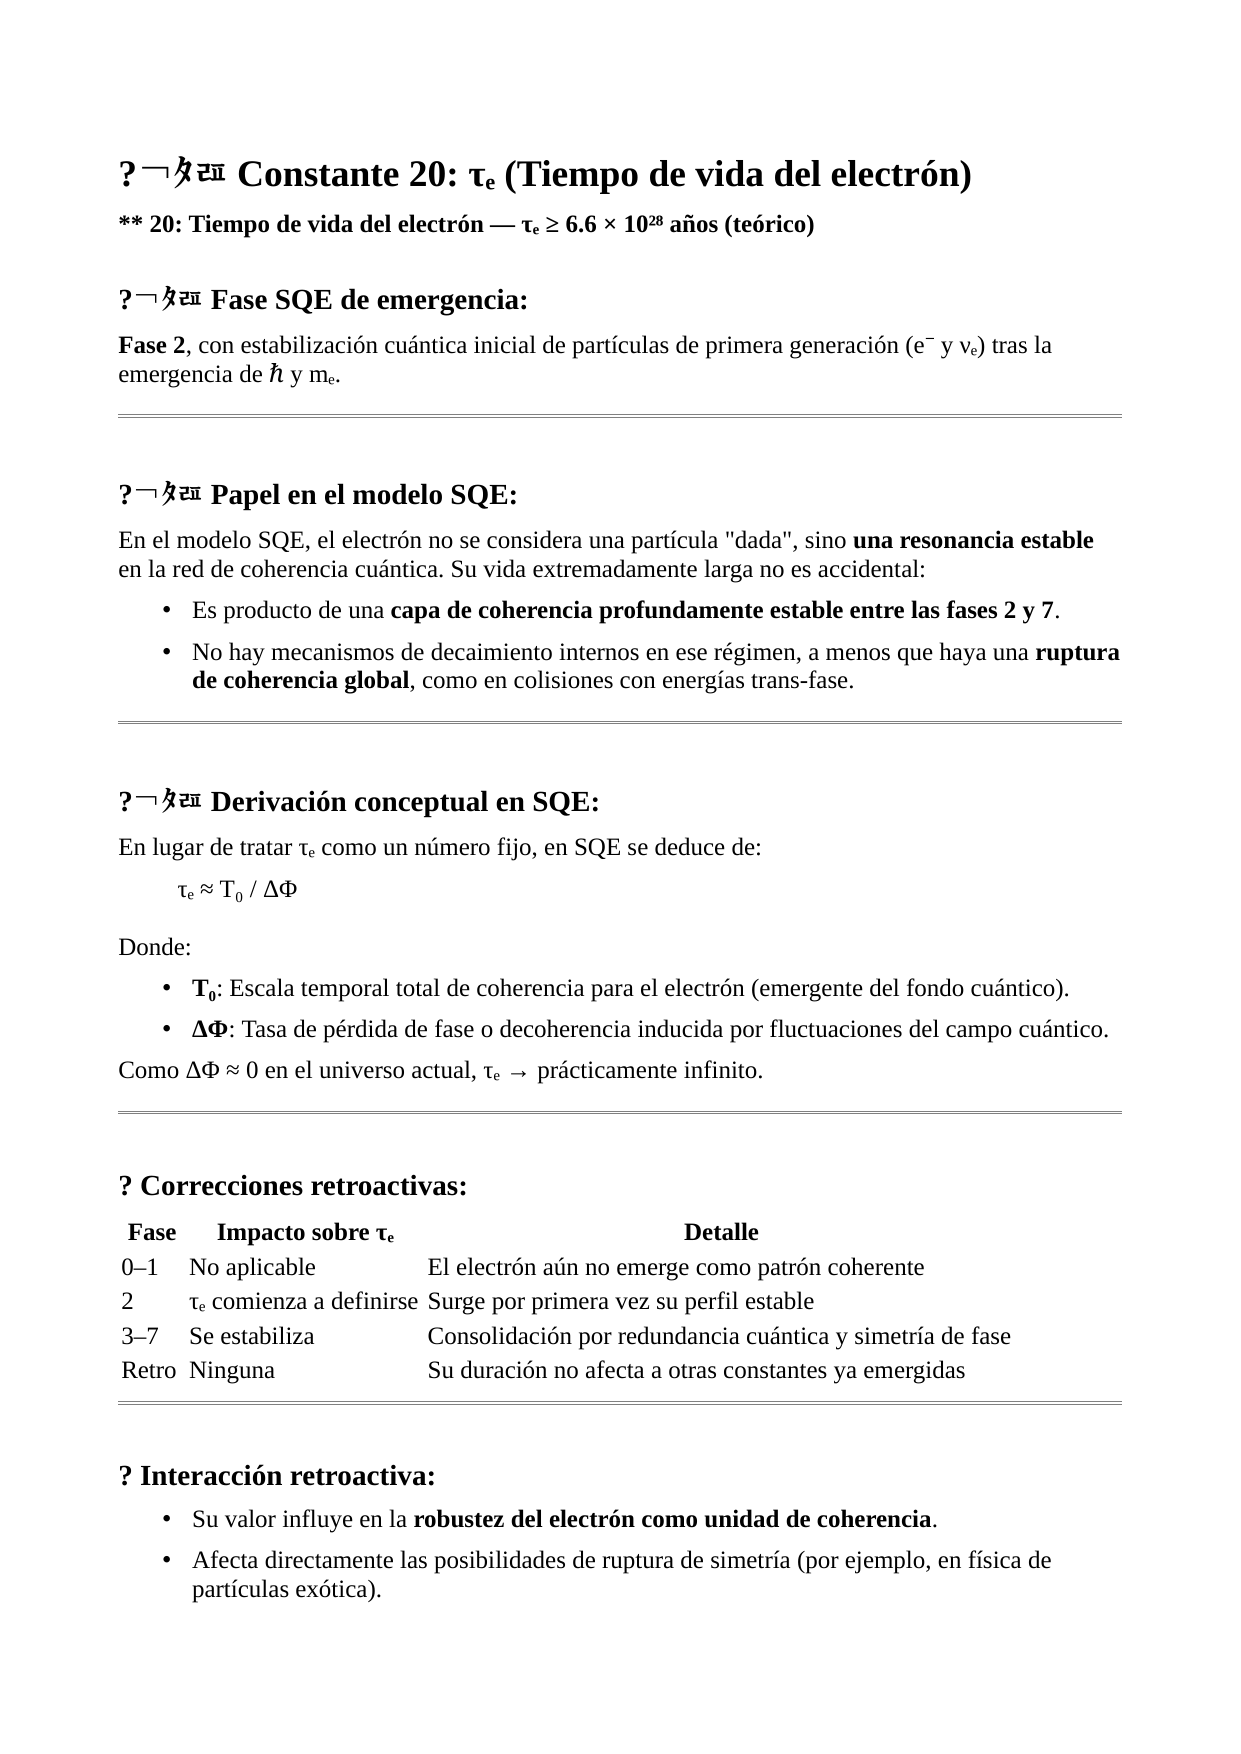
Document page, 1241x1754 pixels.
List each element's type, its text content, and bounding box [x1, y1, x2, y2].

table_cell 0–1 [118, 1249, 186, 1283]
table_cell 3–7 [118, 1318, 186, 1352]
table_header Detalle [425, 1214, 1018, 1249]
list Afecta directamente las posibilidades de ruptura de simetría (por ejemplo, en física de partículas exótica). [162, 1545, 1122, 1603]
subtitle ?￢ﾀﾯDerivación conceptual en SQE: [118, 778, 1122, 820]
table_cell τₑ comienza a definirse [186, 1283, 424, 1318]
text τₑ ≈ T₀ / ΔΦ [177, 874, 1063, 902]
table_cell Se estabiliza [186, 1318, 424, 1352]
list ΔΦ: Tasa de pérdida de fase o decoherencia inducida por fluctuaciones del campo cuántico. [162, 1014, 1122, 1043]
table_cell El electrón aún no emerge como patrón coherente [425, 1249, 1018, 1283]
table_header Fase [118, 1214, 186, 1249]
table_cell Surge por primera vez su perfil estable [425, 1283, 1018, 1318]
list Su valor influye en la robustez del electrón como unidad de coherencia. [162, 1504, 1122, 1533]
subtitle ?￢ﾀﾯConstante 20: τₑ (Tiempo de vida del electrón) [118, 143, 1122, 197]
table_header Impacto sobre τₑ [186, 1214, 424, 1249]
text Donde: [118, 932, 1122, 961]
subtitle ?￢ﾀﾯFase SQE de emergencia: [118, 276, 1122, 318]
text En lugar de tratar τₑ como un número fijo, en SQE se deduce de: [118, 832, 1122, 861]
text Como ΔΦ ≈ 0 en el universo actual, τₑ → prácticamente infinito. [118, 1056, 1122, 1084]
table_cell No aplicable [186, 1249, 424, 1283]
text En el modelo SQE, el electrón no se considera una partícula "dada", sino una resonancia estable en la red de coherencia cuántica. Su vida extremadamente larga no es accidental: [118, 526, 1122, 583]
table_cell Su duración no afecta a otras constantes ya emergidas [425, 1353, 1018, 1387]
list No hay mecanismos de decaimiento internos en ese régimen, a menos que haya una ruptura de coherencia global, como en colisiones con energías trans-fase. [162, 637, 1122, 694]
subtitle ?￢ﾀﾯPapel en el modelo SQE: [118, 471, 1122, 513]
text ** 20: Tiempo de vida del electrón — τₑ ≥ 6.6 × 10²⁸ años (teórico) [118, 209, 1122, 238]
table_cell Ninguna [186, 1353, 424, 1387]
list Es producto de una capa de coherencia profundamente estable entre las fases 2 y 7. [162, 596, 1122, 624]
list T₀: Escala temporal total de coherencia para el electrón (emergente del fondo cuántico). [162, 973, 1122, 1002]
text Fase 2, con estabilización cuántica inicial de partículas de primera generación (e⁻ y νₑ) tras la emergencia de ℏ y mₑ. [118, 330, 1122, 388]
table_cell Retro [118, 1353, 186, 1387]
subtitle ? Interacción retroactiva: [118, 1458, 1122, 1492]
table_cell Consolidación por redundancia cuántica y simetría de fase [425, 1318, 1018, 1352]
subtitle ? Correcciones retroactivas: [118, 1168, 1122, 1202]
table_cell 2 [118, 1283, 186, 1318]
